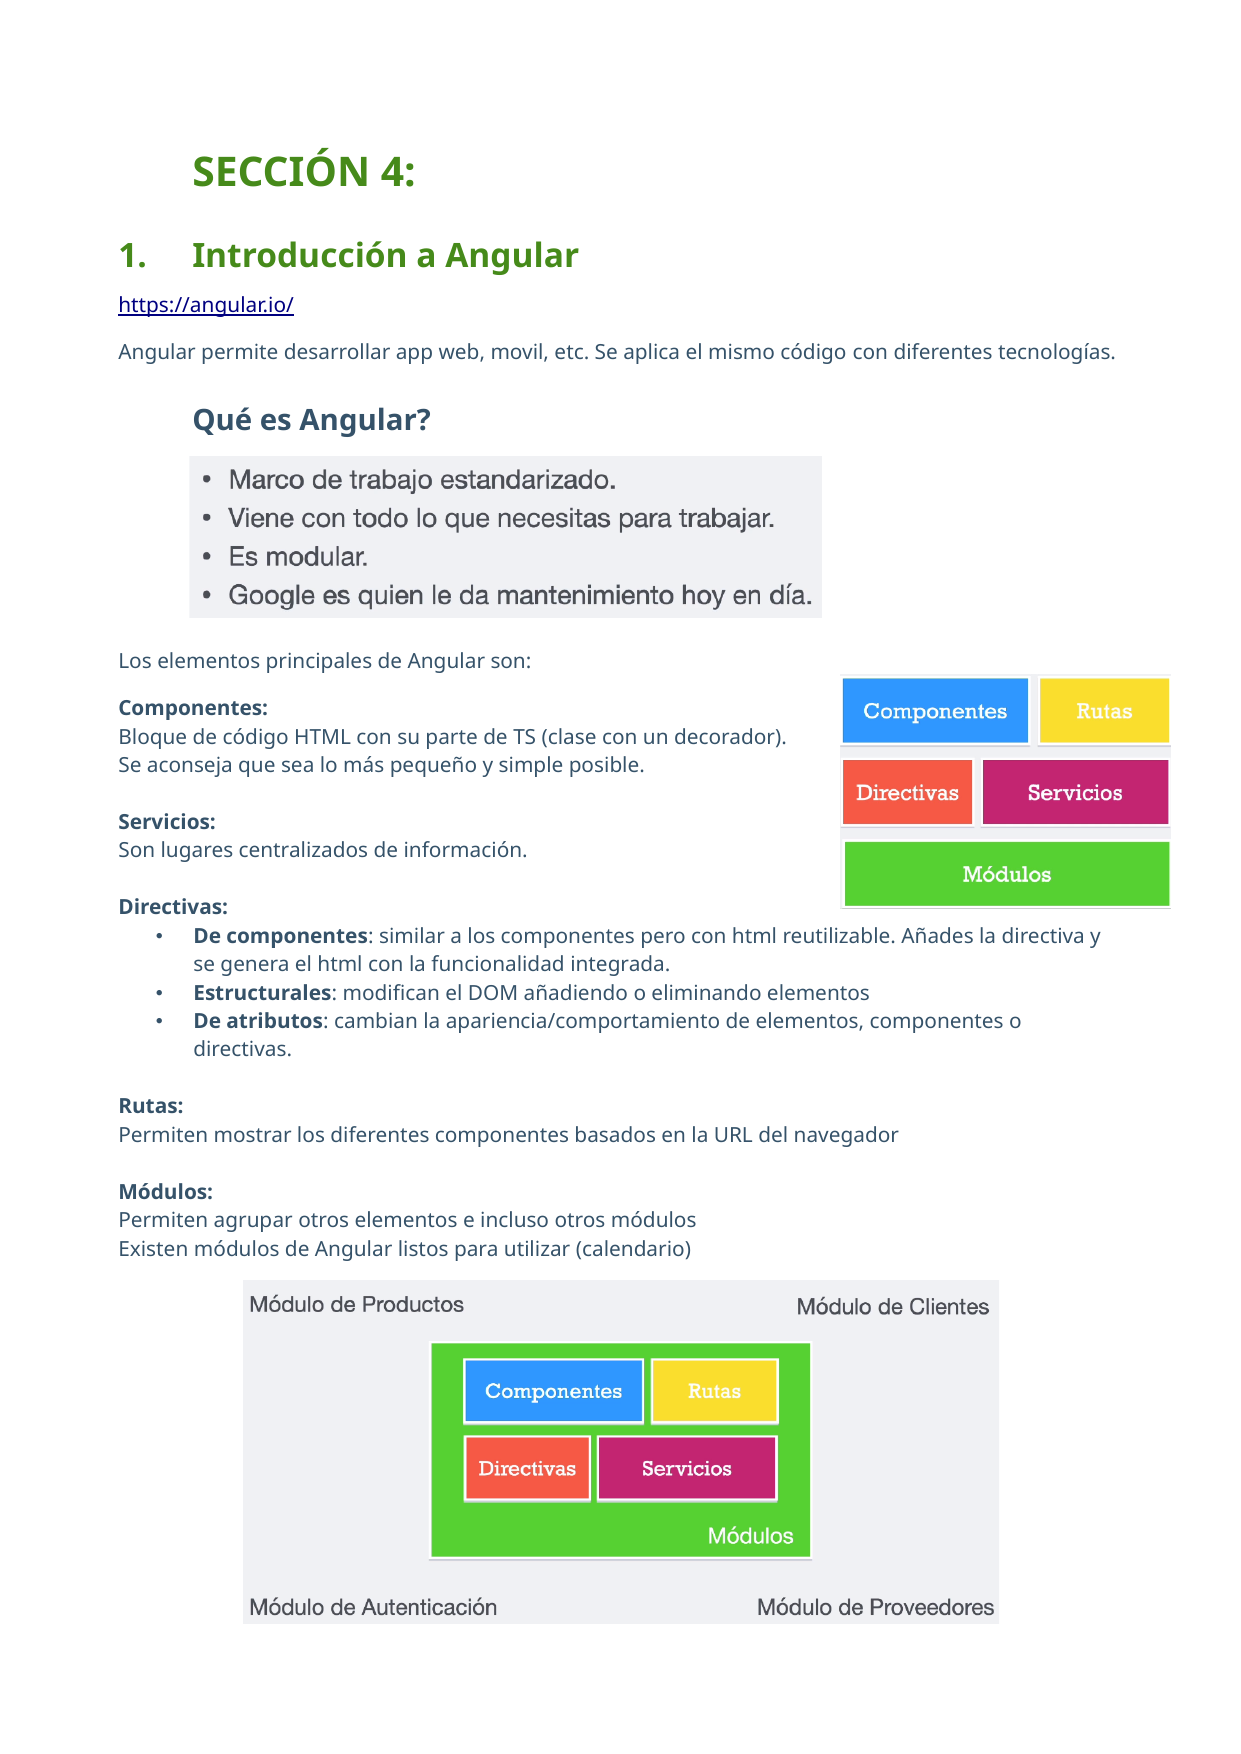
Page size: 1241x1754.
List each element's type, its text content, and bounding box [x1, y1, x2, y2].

text Directivas: [118, 892, 1122, 921]
list De atributos: cambian la apariencia/comportamiento de elementos, componentes o directivas. [156, 1006, 1122, 1063]
text Los elementos principales de Angular son: [118, 646, 1122, 674]
list Estructurales: modifican el DOM añadiendo o eliminando elementos [156, 978, 1122, 1006]
picture [243, 1280, 1000, 1624]
text Módulos: [118, 1177, 1122, 1205]
text Rutas: [118, 1091, 1122, 1120]
list De componentes: similar a los componentes pero con html reutilizable. Añades la directiva y se genera el html con la funcionalidad integrada. [156, 921, 1122, 978]
text Componentes: [118, 693, 840, 722]
subtitle Introducción a Angular [118, 232, 1122, 278]
text Bloque de código HTML con su parte de TS (clase con un decorador). [118, 722, 840, 750]
subtitle SECCIÓN 4: [118, 143, 1122, 199]
text Se aconseja que sea lo más pequeño y simple posible. [118, 750, 840, 779]
text Servicios: [118, 807, 840, 836]
text Permiten mostrar los diferentes componentes basados en la URL del navegador [118, 1120, 1122, 1148]
picture [840, 674, 1171, 909]
text Permiten agrupar otros elementos e incluso otros módulos [118, 1205, 1122, 1234]
text Angular permite desarrollar app web, movil, etc. Se aplica el mismo código con diferentes tecnologías. [118, 337, 1122, 366]
picture [189, 456, 822, 618]
text Son lugares centralizados de información. [118, 836, 840, 864]
text https://angular.io/ [118, 290, 1122, 319]
text Existen módulos de Angular listos para utilizar (calendario) [118, 1234, 1122, 1262]
subtitle Qué es Angular? [118, 399, 1122, 439]
